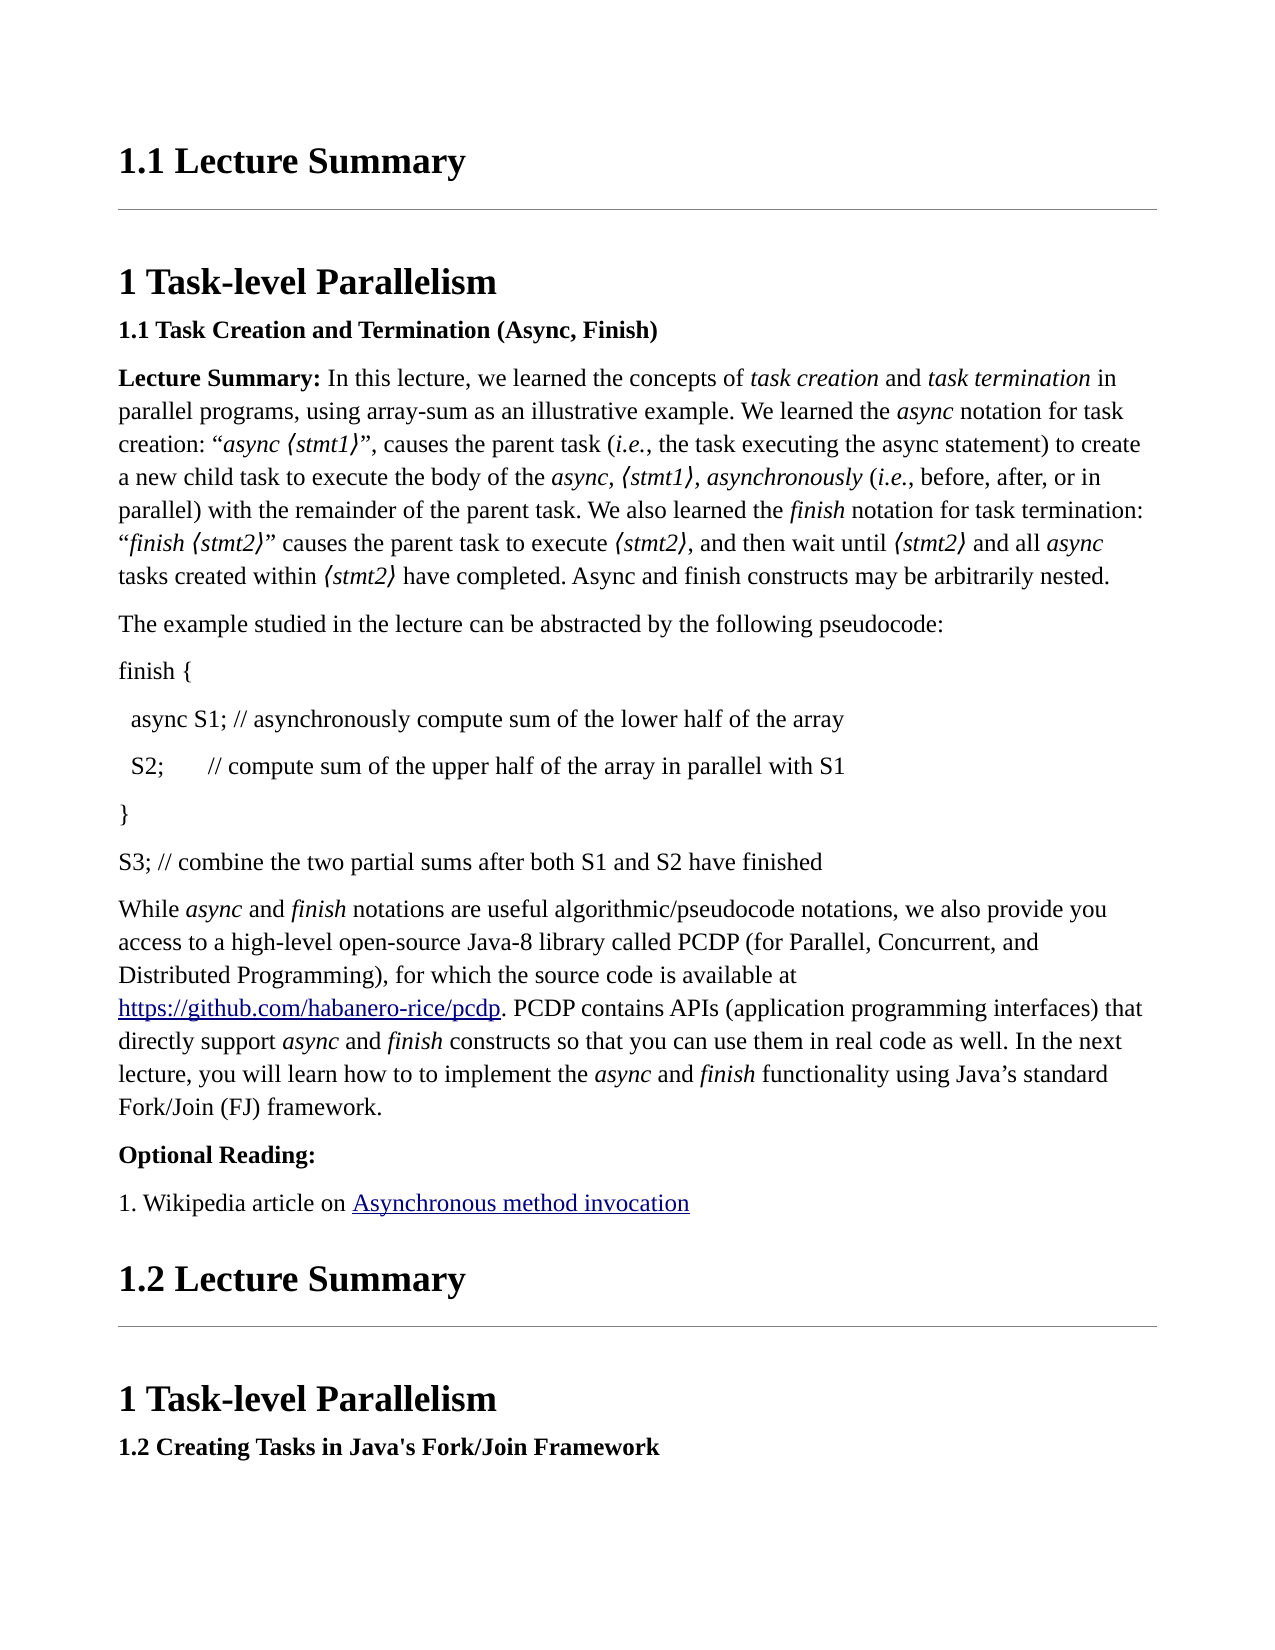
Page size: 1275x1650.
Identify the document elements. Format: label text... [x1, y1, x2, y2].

text 1.1 Task Creation and Termination (Async, Finish) [118, 315, 1157, 344]
subtitle 1 Task-level Parallelism [118, 1377, 1157, 1420]
text Optional Reading: [118, 1140, 1157, 1169]
subtitle 1 Task-level Parallelism [118, 260, 1157, 303]
text While async and finish notations are useful algorithmic/pseudocode notations, we also provide you access to a high-level open-source Java-8 library called PCDP (for Parallel, Concurrent, and Distributed Programming), for which the source code is available at https://github.com/habanero-rice/pcdp. PCDP contains APIs (application programming interfaces) that directly support async and finish constructs so that you can use them in real code as well. In the next lecture, you will learn how to to implement the async and finish functionality using Java’s standard Fork/Join (FJ) framework. [118, 894, 1157, 1121]
text 1.2 Creating Tasks in Java's Fork/Join Framework [118, 1432, 1157, 1461]
text } [118, 799, 1157, 828]
text The example studied in the lecture can be abstracted by the following pseudocode: [118, 609, 1157, 637]
text async S1; // asynchronously compute sum of the lower half of the array [118, 704, 1157, 733]
subtitle 1.1 Lecture Summary [118, 139, 1157, 182]
text S3; // combine the two partial sums after both S1 and S2 have finished [118, 847, 1157, 875]
text Lecture Summary: In this lecture, we learned the concepts of task creation and task termination in parallel programs, using array-sum as an illustrative example. We learned the async notation for task creation: “async ⟨stmt1⟩”, causes the parent task (i.e., the task executing the async statement) to create a new child task to execute the body of the async, ⟨stmt1⟩, asynchronously (i.e., before, after, or in parallel) with the remainder of the parent task. We also learned the finish notation for task termination: “finish ⟨stmt2⟩” causes the parent task to execute ⟨stmt2⟩, and then wait until ⟨stmt2⟩ and all async tasks created within ⟨stmt2⟩ have completed. Async and finish constructs may be arbitrarily nested. [118, 363, 1157, 590]
subtitle 1.2 Lecture Summary [118, 1256, 1157, 1299]
text finish { [118, 656, 1157, 685]
text S2; // compute sum of the upper half of the array in parallel with S1 [118, 751, 1157, 780]
text 1. Wikipedia article on Asynchronous method invocation [118, 1188, 1157, 1216]
